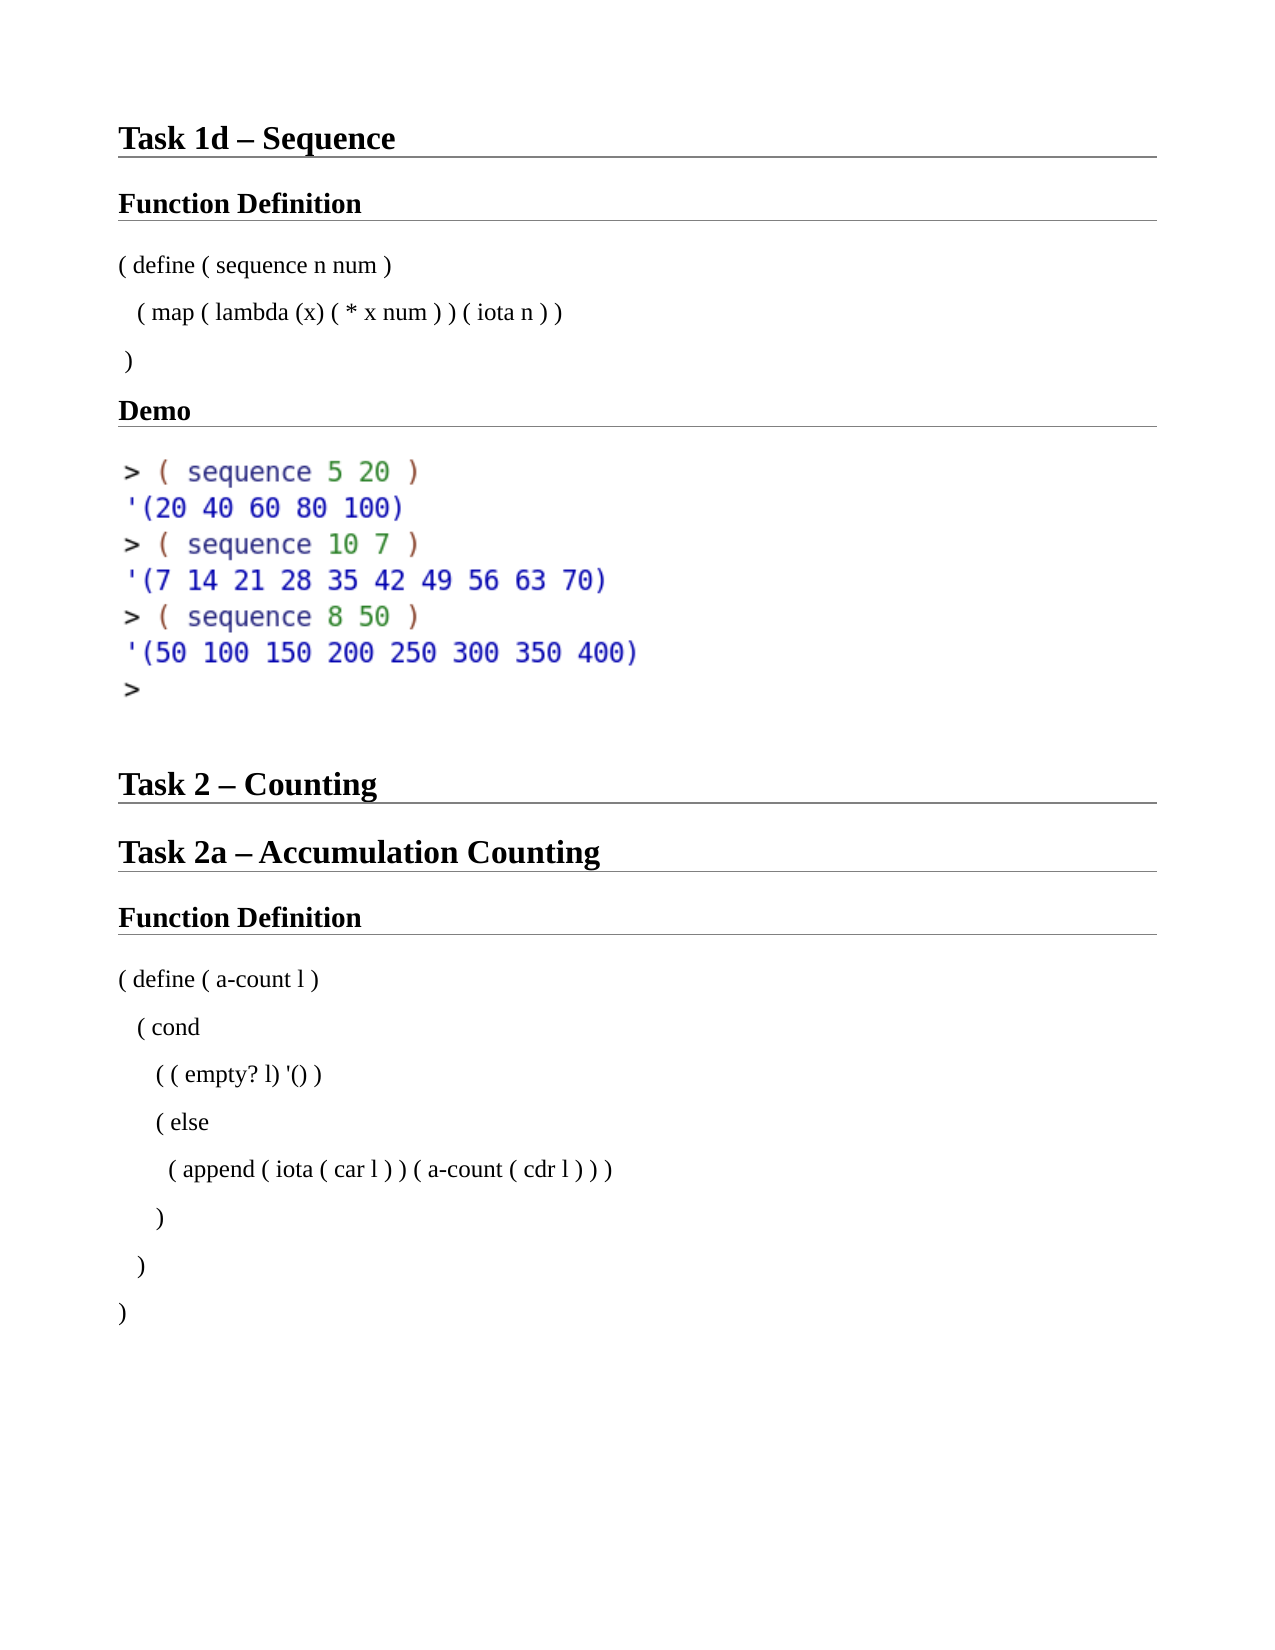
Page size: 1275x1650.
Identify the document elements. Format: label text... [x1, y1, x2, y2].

text Function Definition [118, 901, 1157, 934]
text ) [118, 345, 1157, 374]
text Task 2 – Counting [118, 764, 1157, 802]
text ( else [118, 1107, 1157, 1136]
text ) [118, 1297, 1157, 1326]
text ( cond [118, 1012, 1157, 1040]
text ) [118, 1202, 1157, 1231]
text ( append ( iota ( car l ) ) ( a-count ( cdr l ) ) ) [118, 1154, 1157, 1183]
text Task 1d – Sequence [118, 118, 1157, 156]
text ( ( empty? l) '() ) [118, 1059, 1157, 1088]
text Demo [118, 393, 1157, 426]
text Function Definition [118, 186, 1157, 220]
text ) [118, 1250, 1157, 1278]
picture [118, 456, 737, 713]
text ( map ( lambda (x) ( * x num ) ) ( iota n ) ) [118, 297, 1157, 326]
text ( define ( sequence n num ) [118, 250, 1157, 278]
text ( define ( a-count l ) [118, 964, 1157, 993]
text Task 2a – Accumulation Counting [118, 832, 1157, 871]
